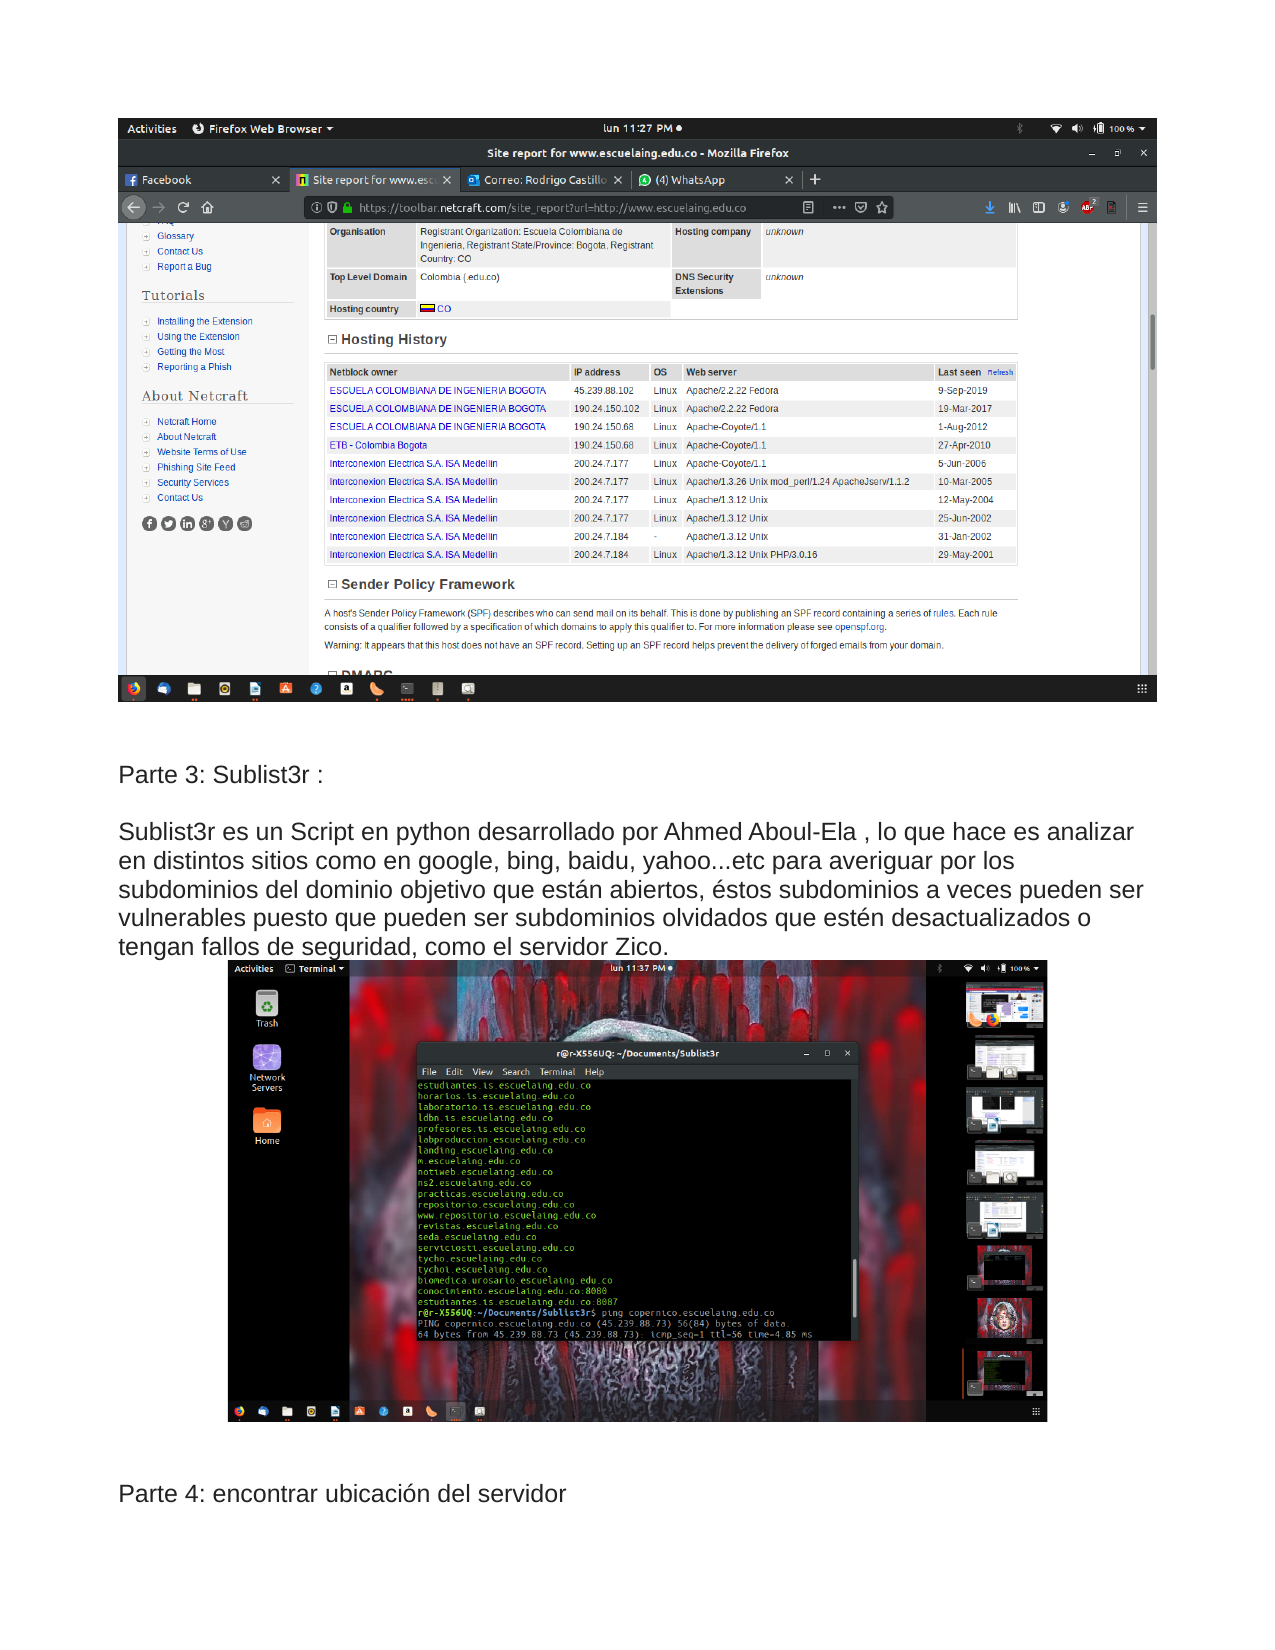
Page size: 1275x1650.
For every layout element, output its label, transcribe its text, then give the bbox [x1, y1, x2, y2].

text Parte 4: encontrar ubicación del servidor [118, 1479, 1157, 1508]
picture [227, 960, 1048, 1422]
picture [118, 118, 1157, 702]
text Parte 3: Sublist3r : [118, 759, 1157, 788]
text Sublist3r es un Script en python desarrollado por Ahmed Aboul-Ela , lo que hace es analizar en distintos sitios como en google, bing, baidu, yahoo...etc para averiguar por los subdominios del dominio objetivo que están abiertos, éstos subdominios a veces pueden ser vulnerables puesto que pueden ser subdominios olvidados que estén desactualizados o tengan fallos de seguridad, como el servidor Zico. [118, 817, 1157, 961]
